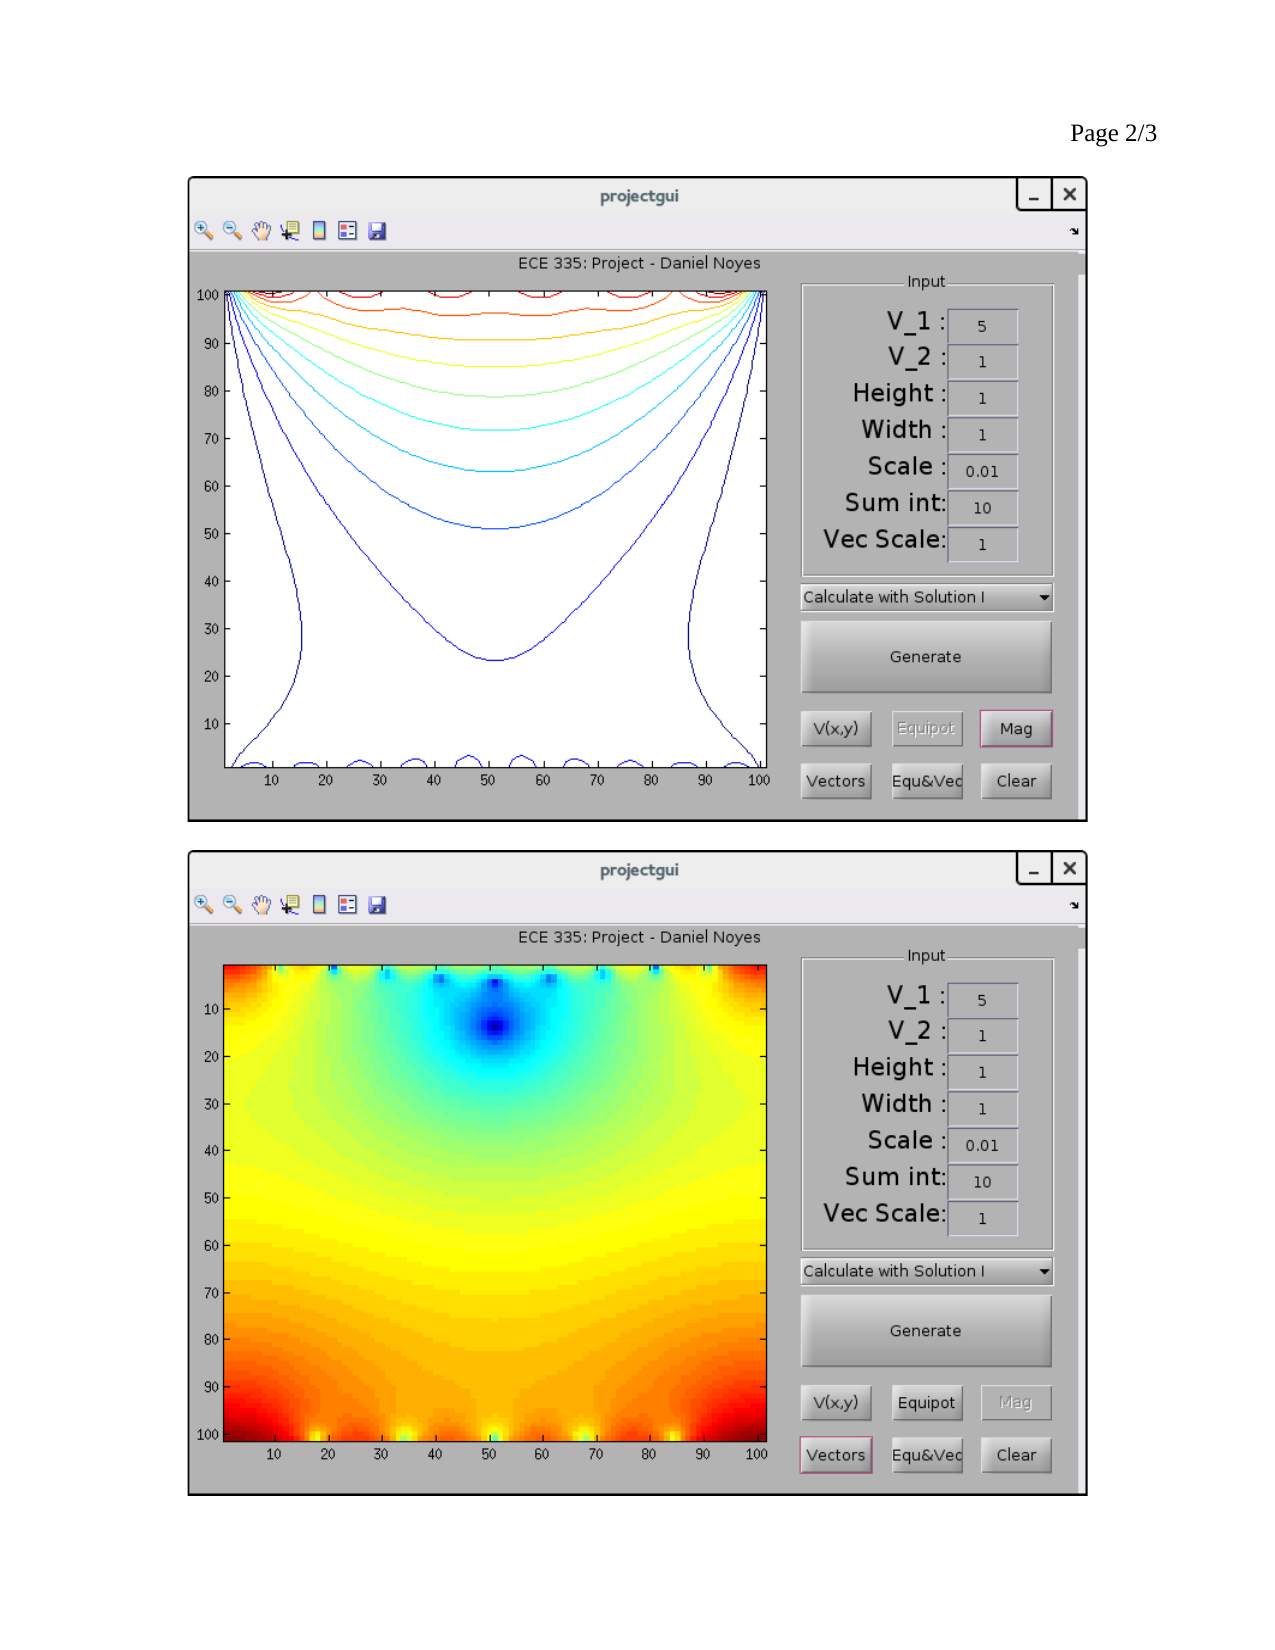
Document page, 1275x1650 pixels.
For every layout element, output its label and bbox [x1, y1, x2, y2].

picture [187, 176, 1088, 822]
picture [187, 850, 1088, 1496]
